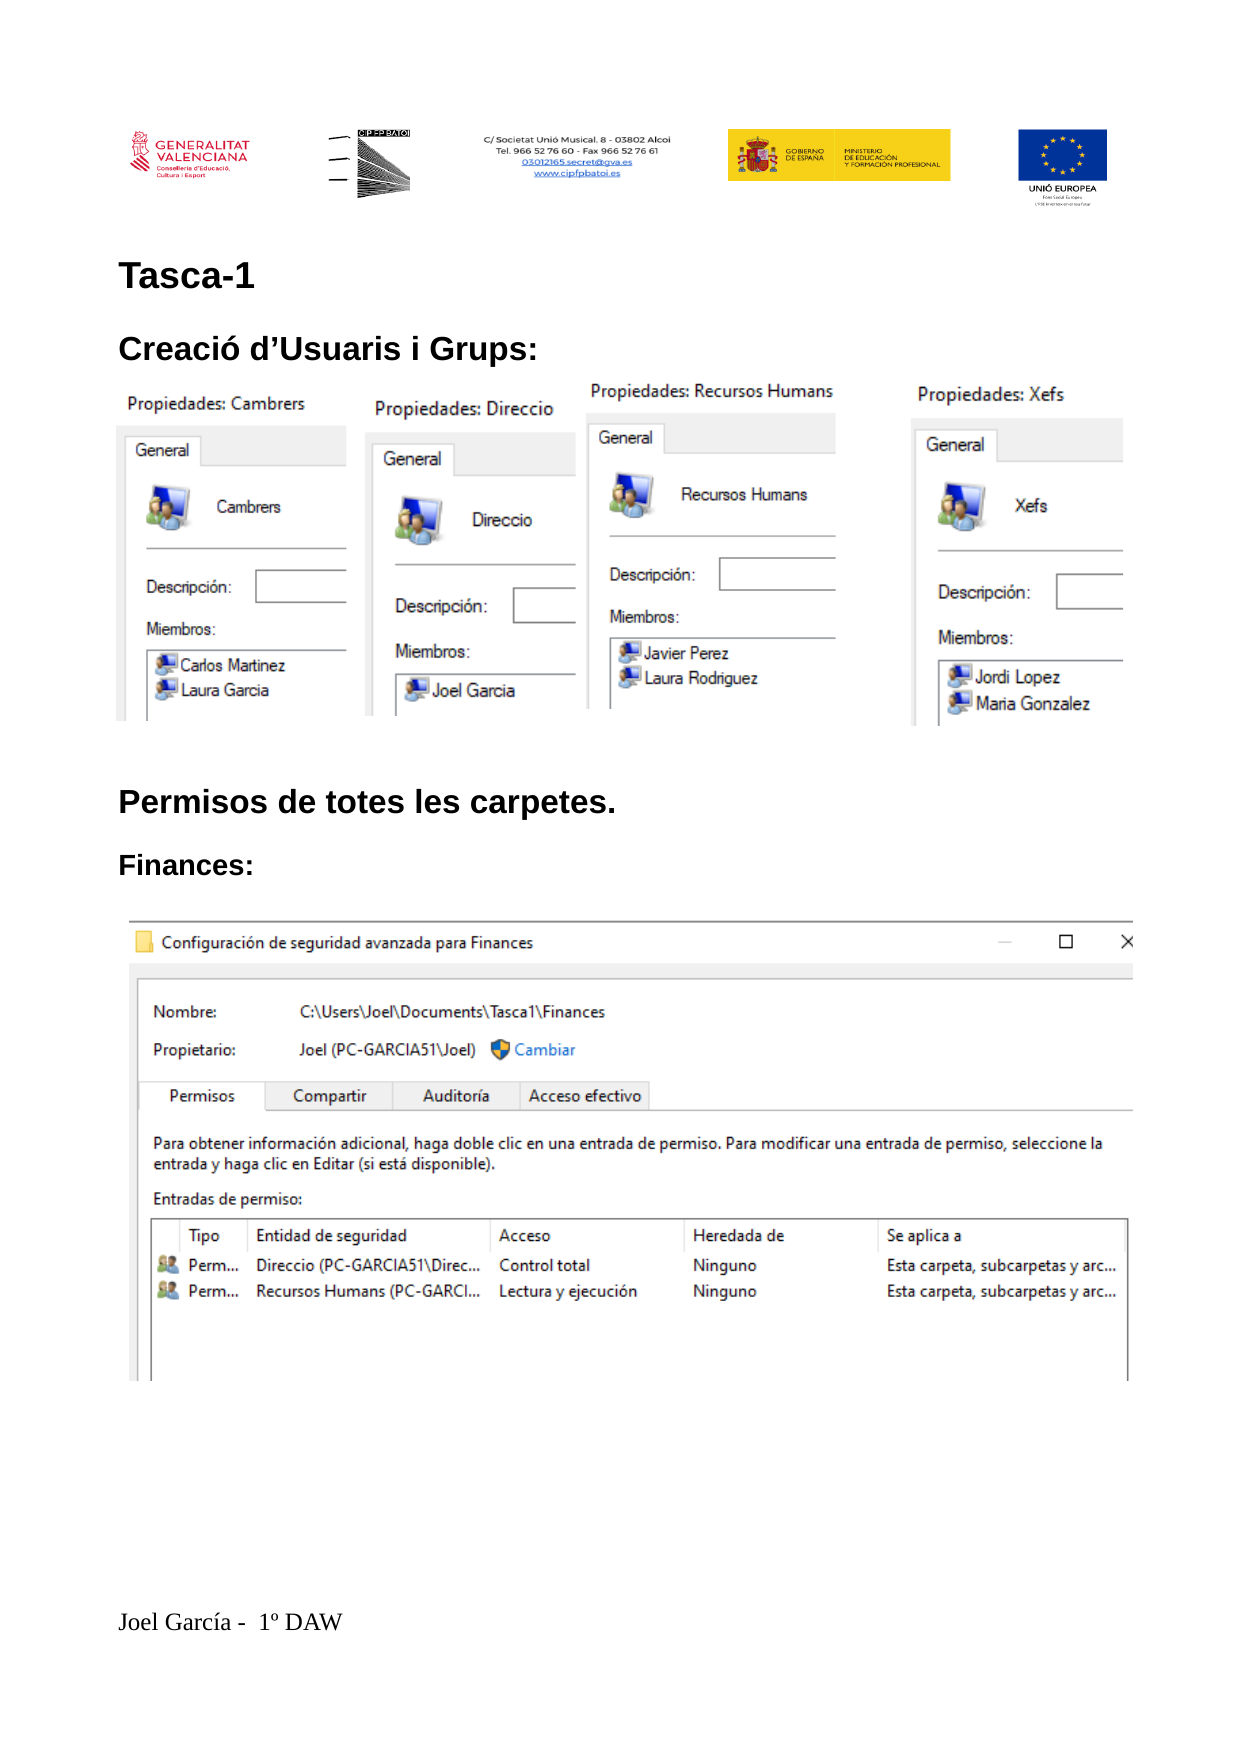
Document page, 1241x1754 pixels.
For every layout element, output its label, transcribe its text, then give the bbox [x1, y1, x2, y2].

picture [129, 920, 1133, 1381]
picture [118, 118, 1118, 209]
subtitle Finances: [118, 847, 1122, 881]
subtitle Tasca-1 [118, 253, 1122, 296]
picture [910, 377, 1124, 726]
picture [364, 395, 576, 716]
picture [585, 371, 836, 709]
picture [116, 388, 347, 721]
subtitle Permisos de totes les carpetes. [118, 782, 1122, 820]
subtitle Creació d’Usuaris i Grups: [118, 329, 1122, 368]
